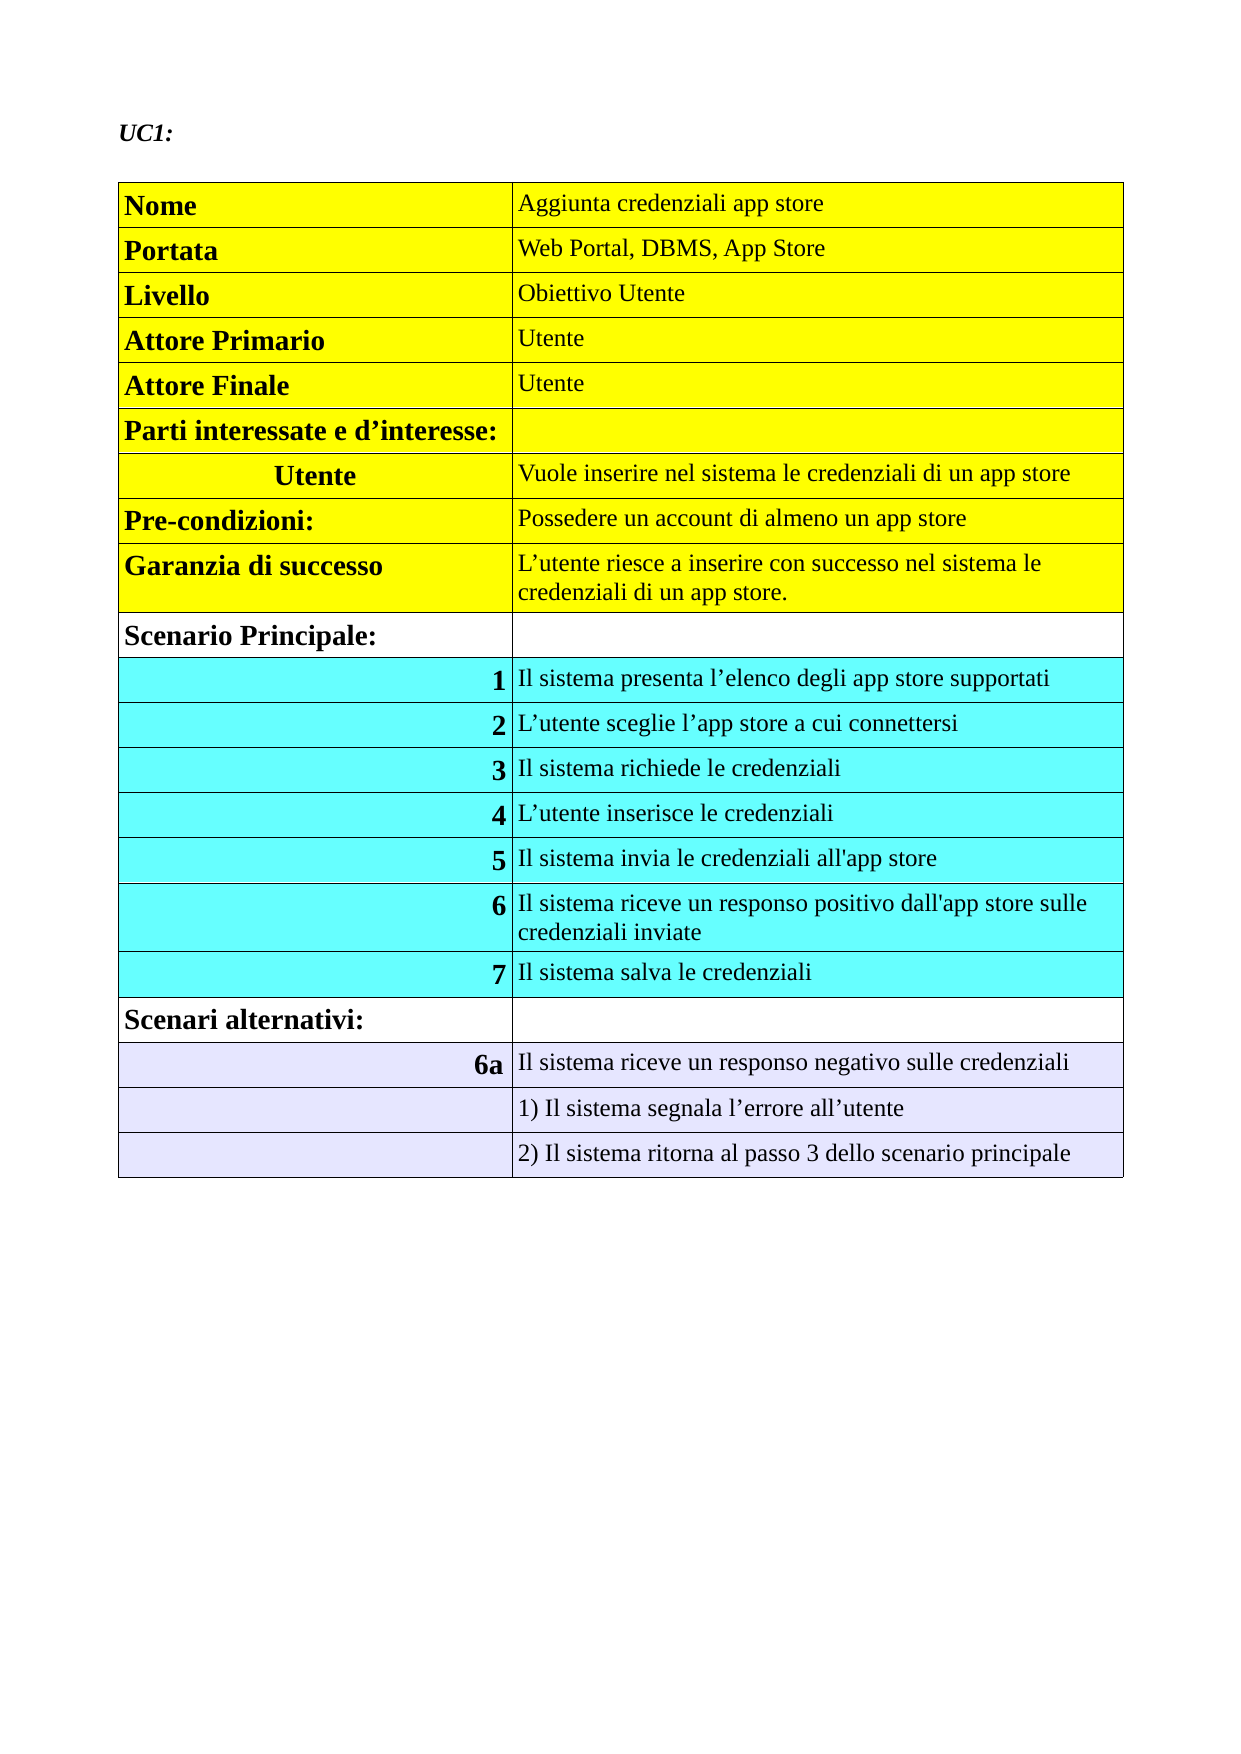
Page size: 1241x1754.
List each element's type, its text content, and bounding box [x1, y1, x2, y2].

table_cell Vuole inserire nel sistema le credenziali di un app store [513, 454, 1123, 498]
table_cell Il sistema salva le credenziali [513, 952, 1123, 997]
table_cell L’utente sceglie l’app store a cui connettersi [513, 703, 1123, 747]
table_cell Obiettivo Utente [513, 273, 1123, 317]
table_cell Parti interessate e d’interesse: [119, 409, 512, 452]
table_cell Il sistema richiede le credenziali [513, 748, 1123, 792]
table_cell [119, 1133, 512, 1177]
table_cell 2 [119, 703, 512, 747]
table_cell Il sistema invia le credenziali all'app store [513, 838, 1123, 882]
table_cell L’utente inserisce le credenziali [513, 793, 1123, 837]
table_cell 3 [119, 748, 512, 792]
table_cell Web Portal, DBMS, App Store [513, 228, 1123, 272]
table_cell 7 [119, 952, 512, 997]
table_cell 2) Il sistema ritorna al passo 3 dello scenario principale [513, 1133, 1123, 1177]
table_cell Attore Finale [119, 363, 512, 407]
table_cell [513, 613, 1123, 657]
table_cell Scenario Principale: [119, 613, 512, 657]
table_header Nome [119, 183, 512, 227]
table_cell Utente [513, 318, 1123, 362]
table_cell Il sistema riceve un responso negativo sulle credenziali [513, 1043, 1123, 1087]
table_cell Utente [119, 454, 512, 498]
table_cell L’utente riesce a inserire con successo nel sistema le credenziali di un app store. [513, 544, 1123, 612]
table_cell [119, 1088, 512, 1132]
subtitle UC1: [118, 118, 1122, 147]
table_cell Portata [119, 228, 512, 272]
table_header Aggiunta credenziali app store [513, 183, 1123, 227]
table_cell Scenari alternativi: [119, 998, 512, 1042]
table_cell Pre-condizioni: [119, 499, 512, 543]
table_cell 6 [119, 884, 512, 951]
table_cell Garanzia di successo [119, 544, 512, 612]
table_cell 1 [119, 658, 512, 702]
table_cell Possedere un account di almeno un app store [513, 499, 1123, 543]
table_cell [513, 998, 1123, 1042]
table_cell 6a [119, 1043, 512, 1087]
table_cell 5 [119, 838, 512, 882]
table_cell Utente [513, 363, 1123, 407]
table_cell [513, 409, 1123, 452]
table_cell Il sistema presenta l’elenco degli app store supportati [513, 658, 1123, 702]
table_cell Il sistema riceve un responso positivo dall'app store sulle credenziali inviate [513, 884, 1123, 951]
table_cell 4 [119, 793, 512, 837]
table_cell Attore Primario [119, 318, 512, 362]
table_cell 1) Il sistema segnala l’errore all’utente [513, 1088, 1123, 1132]
table_cell Livello [119, 273, 512, 317]
